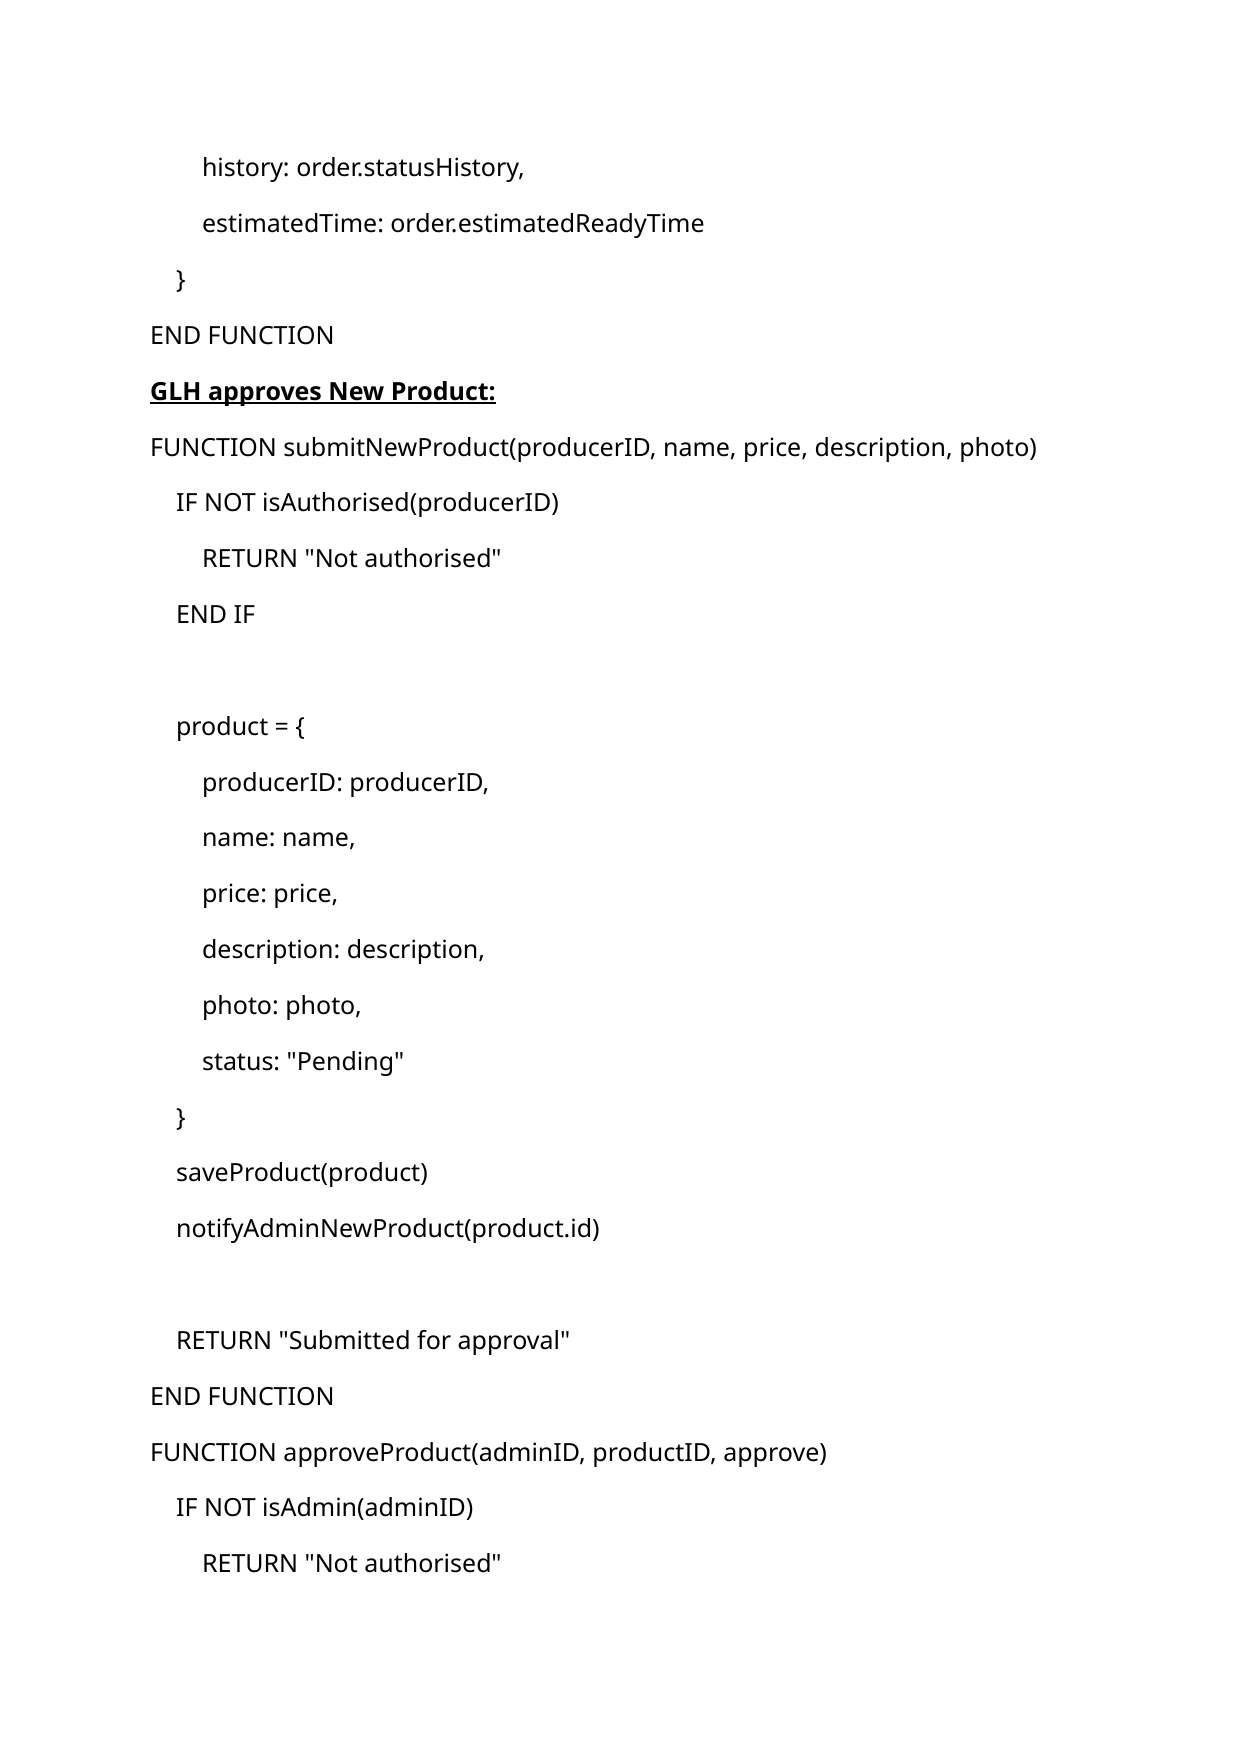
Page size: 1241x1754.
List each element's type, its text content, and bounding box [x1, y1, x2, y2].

text GLH approves New Product: [150, 373, 1090, 407]
text } [150, 1099, 1090, 1133]
text saveProduct(product) [150, 1155, 1090, 1189]
text END FUNCTION [150, 317, 1090, 352]
text description: description, [150, 932, 1090, 966]
text price: price, [150, 876, 1090, 910]
text status: "Pending" [150, 1043, 1090, 1077]
text IF NOT isAuthorised(producerID) [150, 485, 1090, 519]
text END IF [150, 597, 1090, 631]
text RETURN "Not authorised" [150, 541, 1090, 575]
text product = { [150, 708, 1090, 742]
text } [150, 262, 1090, 296]
text estimatedTime: order.estimatedReadyTime [150, 206, 1090, 240]
text END FUNCTION [150, 1378, 1090, 1412]
text RETURN "Not authorised" [150, 1546, 1090, 1580]
text name: name, [150, 820, 1090, 854]
text IF NOT isAdmin(adminID) [150, 1490, 1090, 1524]
text photo: photo, [150, 987, 1090, 1022]
text history: order.statusHistory, [150, 150, 1090, 184]
text notifyAdminNewProduct(product.id) [150, 1211, 1090, 1245]
text producerID: producerID, [150, 764, 1090, 798]
text FUNCTION approveProduct(adminID, productID, approve) [150, 1434, 1090, 1468]
text FUNCTION submitNewProduct(producerID, name, price, description, photo) [150, 429, 1090, 463]
text RETURN "Submitted for approval" [150, 1322, 1090, 1357]
